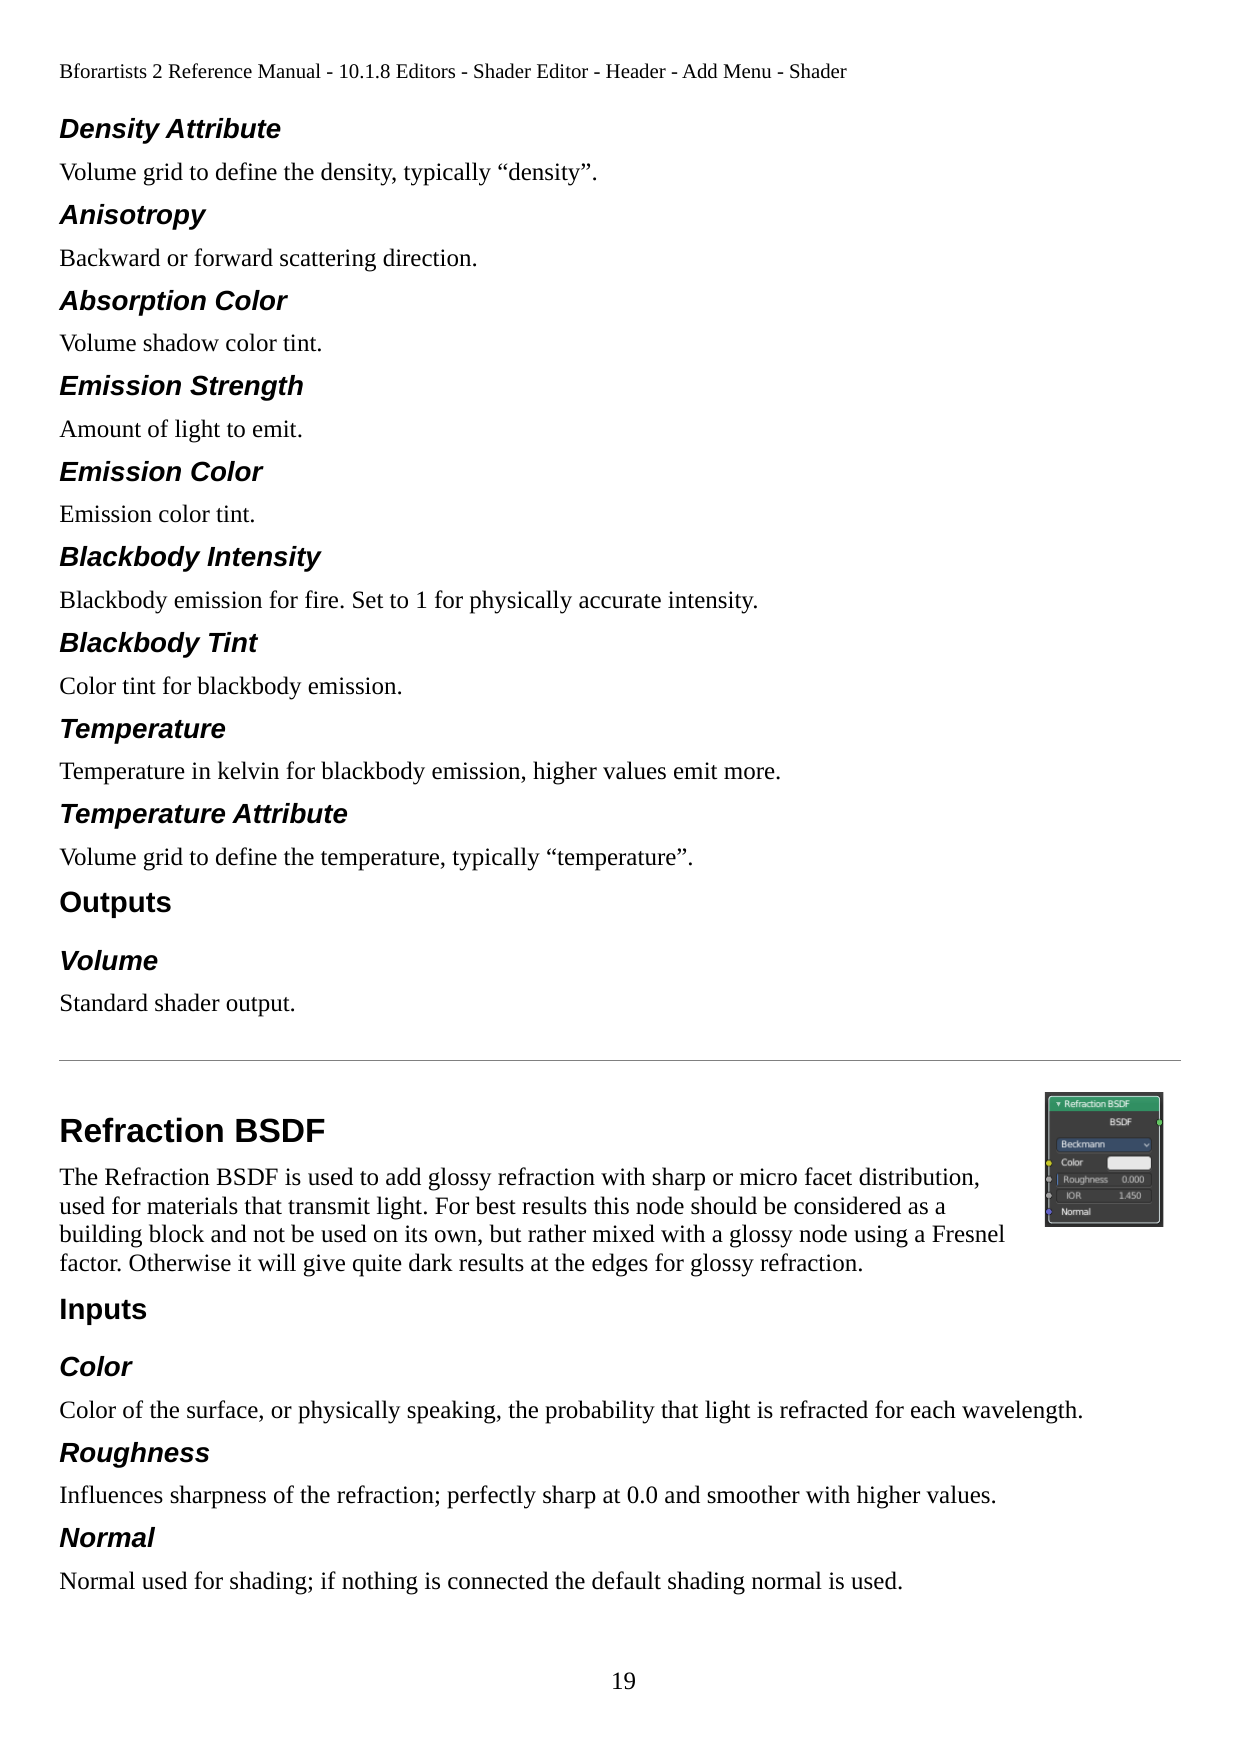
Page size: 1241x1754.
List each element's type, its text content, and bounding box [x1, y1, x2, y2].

text Emission color tint. [59, 499, 1181, 528]
text Volume grid to define the temperature, typically “temperature”. [59, 842, 1181, 871]
subtitle Refraction BSDF [59, 1111, 1044, 1149]
text Amount of light to emit. [59, 414, 1181, 443]
subtitle [1164, 1111, 1181, 1149]
text Color tint for blackbody emission. [59, 671, 1181, 699]
subtitle Color [59, 1350, 1181, 1382]
subtitle Anisotropy [59, 198, 1181, 230]
text Backward or forward scattering direction. [59, 243, 1181, 271]
subtitle Outputs [59, 885, 1181, 919]
subtitle Inputs [59, 1292, 1181, 1325]
text Temperature in kelvin for blackbody emission, higher values emit more. [59, 756, 1181, 785]
subtitle Temperature Attribute [59, 798, 1181, 829]
subtitle Emission Color [59, 455, 1181, 487]
text Volume grid to define the density, typically “density”. [59, 157, 1181, 186]
subtitle Volume [59, 944, 1181, 976]
text Color of the surface, or physically speaking, the probability that light is refracted for each wavelength. [59, 1395, 1181, 1423]
text Influences sharpness of the refraction; perfectly sharp at 0.0 and smoother with higher values. [59, 1480, 1181, 1509]
text Standard shader output. [59, 988, 1181, 1017]
subtitle Normal [59, 1522, 1181, 1553]
subtitle Blackbody Tint [59, 626, 1181, 658]
text Volume shadow color tint. [59, 328, 1181, 357]
subtitle Emission Strength [59, 369, 1181, 401]
text The Refraction BSDF is used to add glossy refraction with sharp or micro facet distribution, used for materials that transmit light. For best results this node should be considered as a building block and not be used on its own, but rather mixed with a glossy node using a Fresnel factor. Otherwise it will give quite dark results at the edges for glossy refraction. [59, 1162, 1181, 1277]
text Normal used for shading; if nothing is connected the default shading normal is used. [59, 1566, 1181, 1595]
subtitle Absorption Color [59, 284, 1181, 316]
subtitle Density Attribute [59, 113, 1181, 144]
subtitle Temperature [59, 712, 1181, 744]
subtitle Blackbody Intensity [59, 541, 1181, 573]
subtitle Roughness [59, 1436, 1181, 1468]
text Blackbody emission for fire. Set to 1 for physically accurate intensity. [59, 585, 1181, 614]
picture [1044, 1092, 1164, 1227]
